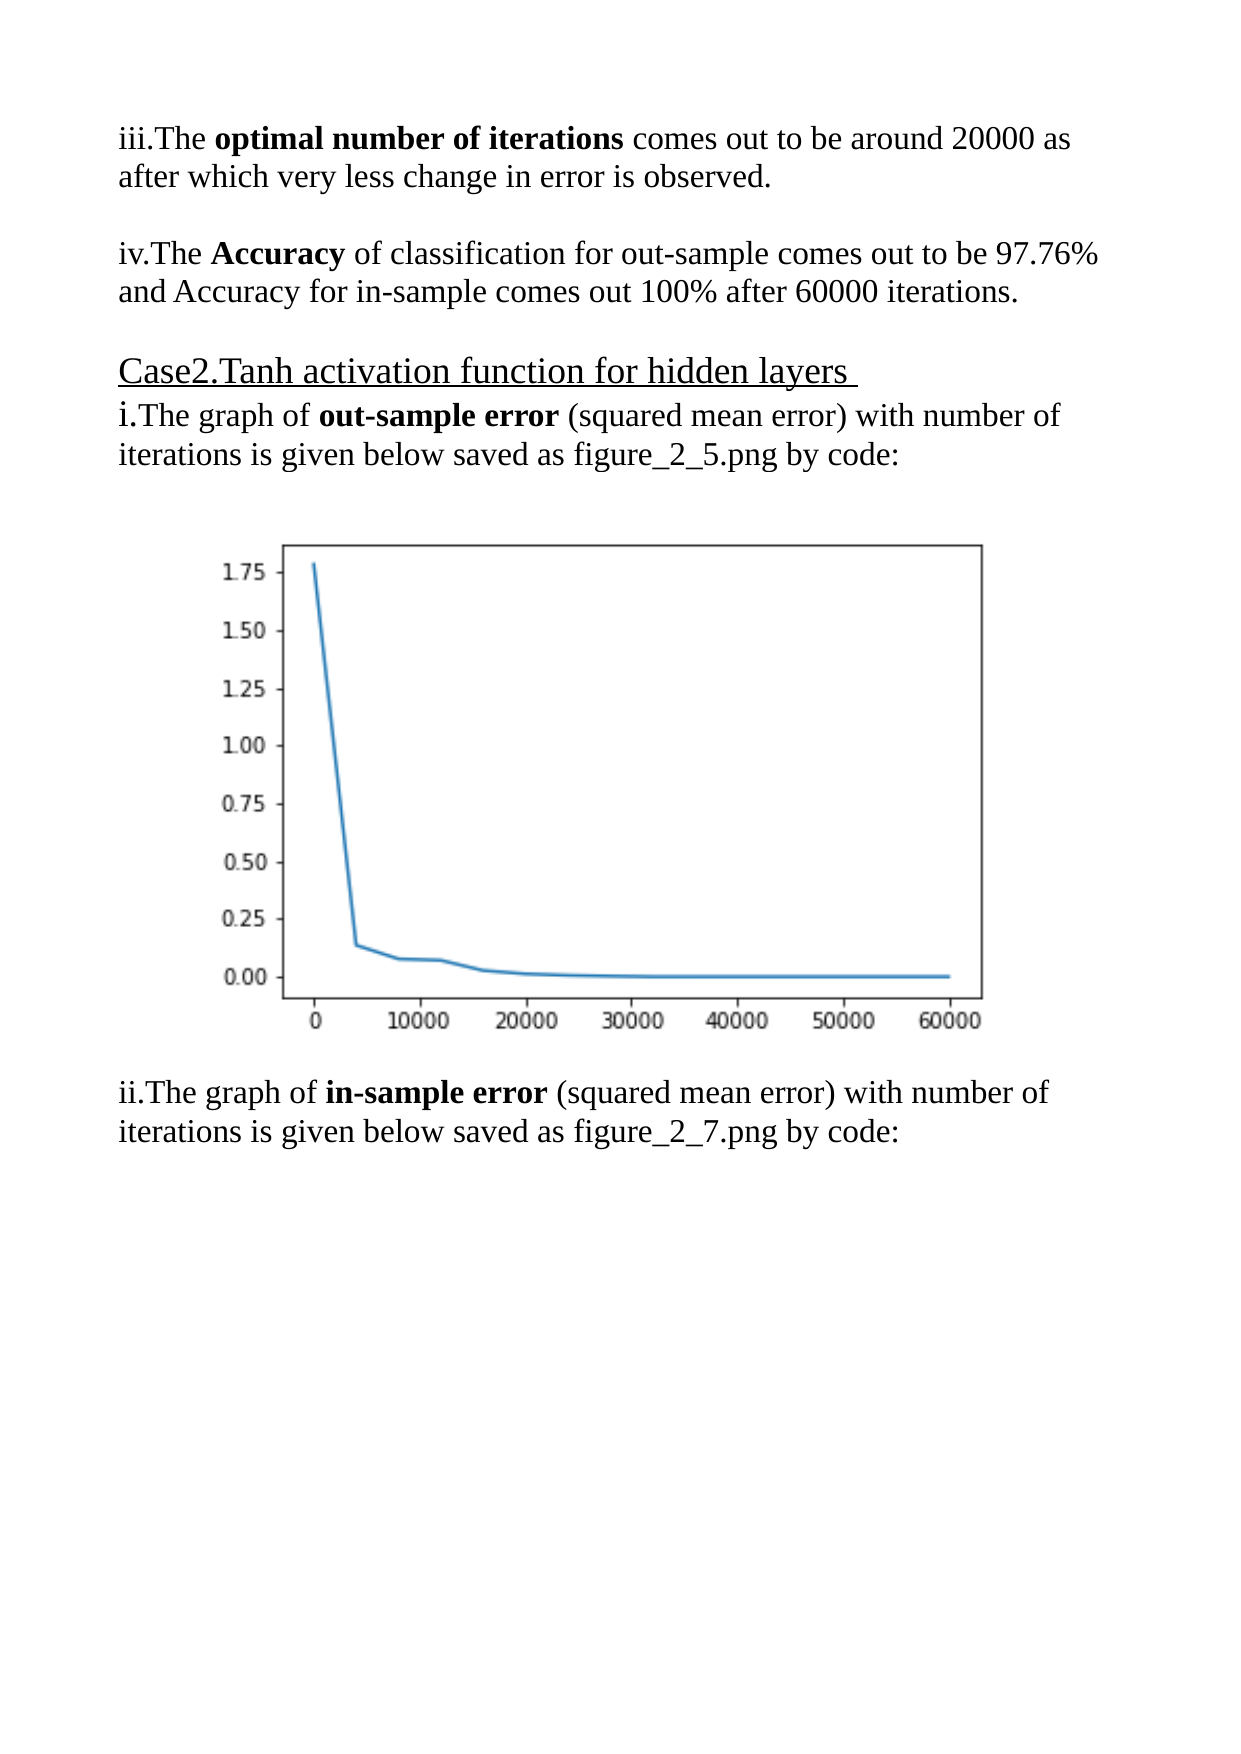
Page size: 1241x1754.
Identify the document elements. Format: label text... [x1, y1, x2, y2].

picture [170, 472, 1071, 1073]
text i.The graph of out-sample error (squared mean error) with number of iterations is given below saved as figure_2_5.png by code: [118, 391, 1122, 473]
text iv.The Accuracy of classification for out-sample comes out to be 97.76% and Accuracy for in-sample comes out 100% after 60000 iterations. [118, 233, 1122, 310]
text Case2.Tanh activation function for hidden layers [118, 348, 1122, 391]
text iii.The optimal number of iterations comes out to be around 20000 as after which very less change in error is observed. [118, 118, 1122, 195]
text ii.The graph of in-sample error (squared mean error) with number of iterations is given below saved as figure_2_7.png by code: [118, 473, 1122, 1149]
